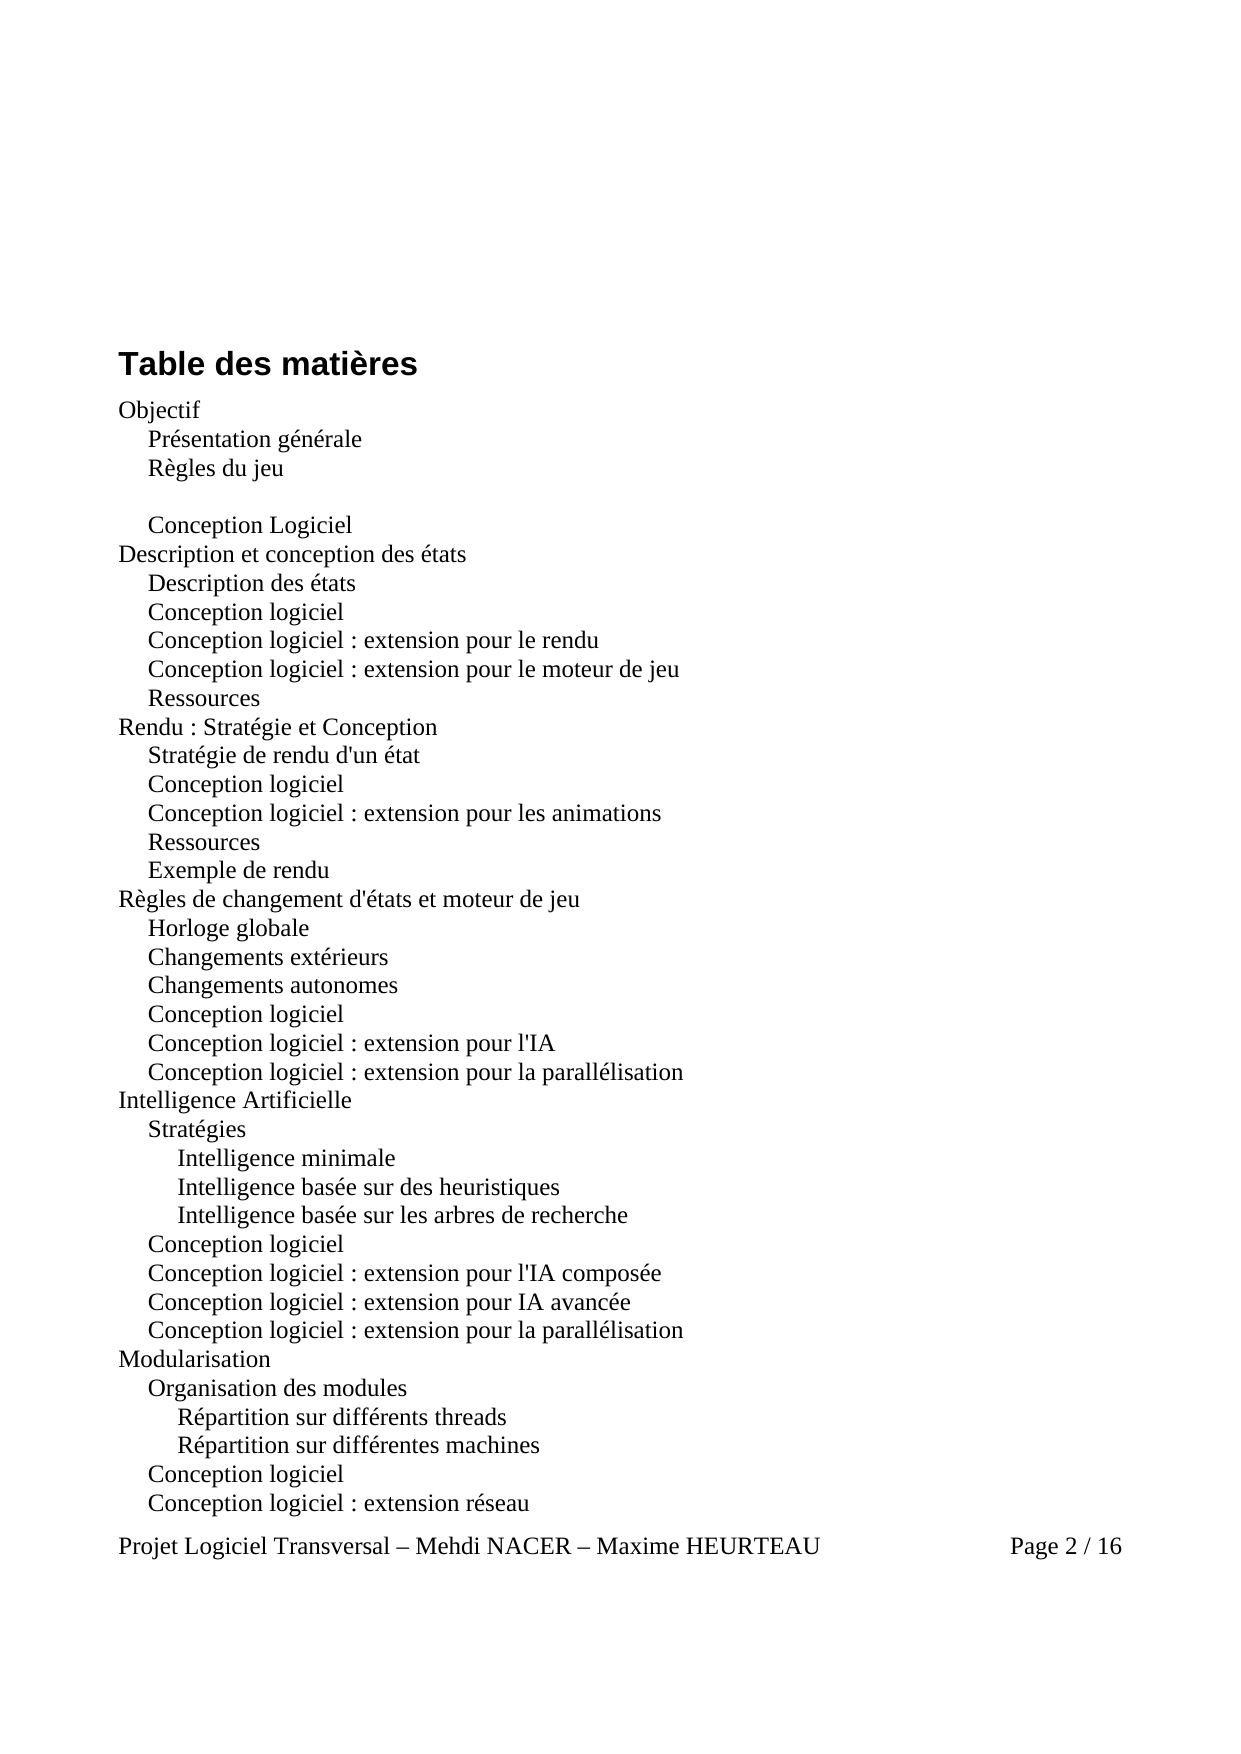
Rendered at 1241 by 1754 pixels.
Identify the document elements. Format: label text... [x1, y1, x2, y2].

text Ressources [148, 683, 1122, 712]
text Horloge globale [148, 913, 1122, 942]
text Conception logiciel [148, 1459, 1122, 1488]
text Stratégies [148, 1114, 1122, 1143]
text Intelligence basée sur les arbres de recherche [177, 1200, 1122, 1229]
text Conception logiciel : extension pour l'IA [148, 1028, 1122, 1057]
text Exemple de rendu [148, 855, 1122, 884]
text Modularisation [118, 1344, 1122, 1373]
text Changements extérieurs [148, 942, 1122, 970]
text Conception logiciel [148, 769, 1122, 798]
text Conception logiciel : extension pour l'IA composée [148, 1258, 1122, 1287]
text Description des états [148, 568, 1122, 597]
subtitle Table des matières [118, 344, 1122, 383]
text Présentation générale [148, 424, 1122, 453]
text Objectif [118, 395, 1122, 424]
text Description et conception des états [118, 539, 1122, 568]
text Conception logiciel : extension pour le moteur de jeu [148, 654, 1122, 683]
text Conception logiciel : extension pour les animations [148, 798, 1122, 827]
text Intelligence basée sur des heuristiques [177, 1172, 1122, 1200]
text Conception logiciel : extension réseau [148, 1488, 1122, 1517]
text Conception logiciel : extension pour la parallélisation [148, 1057, 1122, 1085]
text Conception Logiciel [148, 510, 1122, 539]
text Rendu : Stratégie et Conception [118, 712, 1122, 740]
text Organisation des modules [148, 1373, 1122, 1402]
text Règles du jeu [148, 453, 1122, 482]
text Conception logiciel [148, 597, 1122, 625]
text Répartition sur différentes machines [177, 1430, 1122, 1459]
text Intelligence Artificielle [118, 1085, 1122, 1114]
text Conception logiciel : extension pour la parallélisation [148, 1315, 1122, 1344]
text Répartition sur différents threads [177, 1402, 1122, 1430]
text Conception logiciel [148, 999, 1122, 1028]
text Règles de changement d'états et moteur de jeu [118, 884, 1122, 913]
text Conception logiciel [148, 1229, 1122, 1258]
text Changements autonomes [148, 970, 1122, 999]
text Conception logiciel : extension pour le rendu [148, 625, 1122, 654]
text Stratégie de rendu d'un état [148, 740, 1122, 769]
text Ressources [148, 827, 1122, 855]
text Conception logiciel : extension pour IA avancée [148, 1287, 1122, 1315]
text Intelligence minimale [177, 1143, 1122, 1172]
